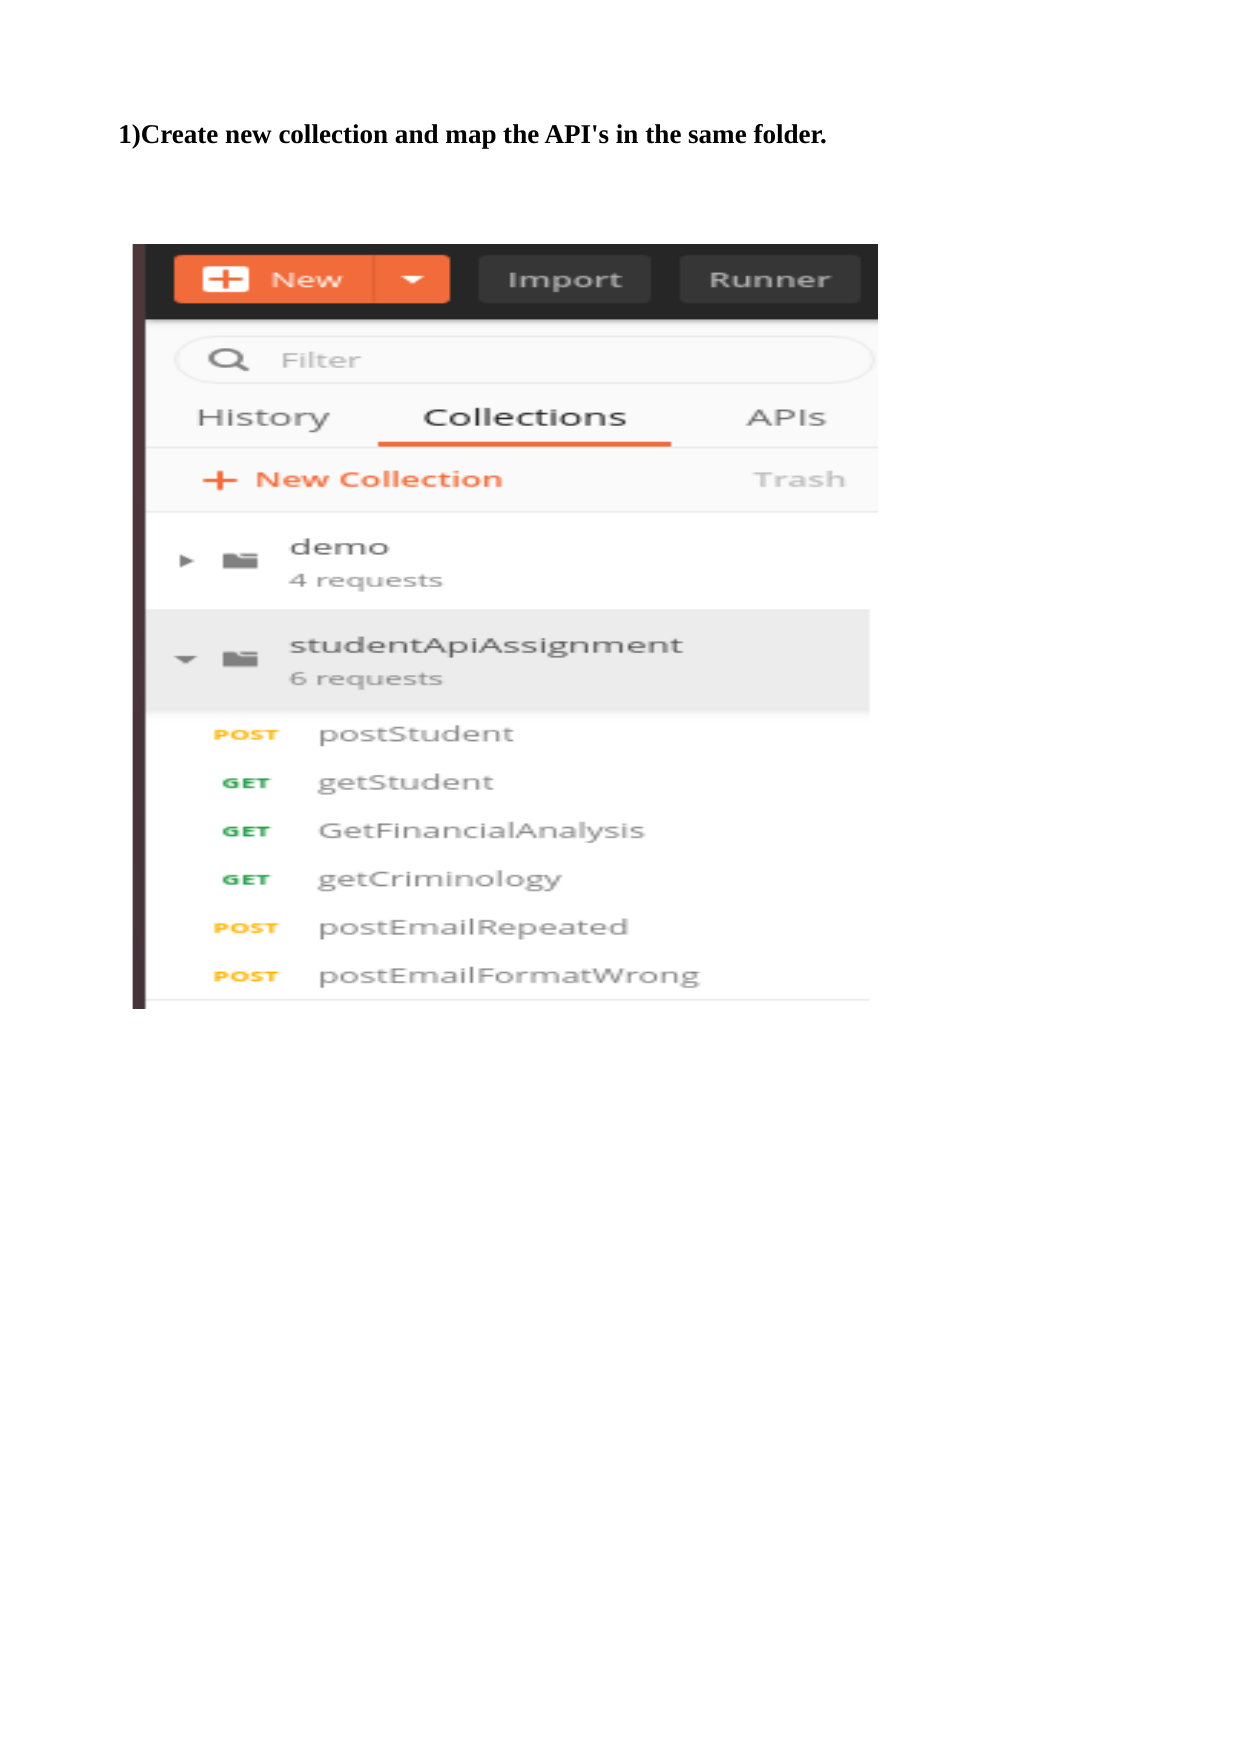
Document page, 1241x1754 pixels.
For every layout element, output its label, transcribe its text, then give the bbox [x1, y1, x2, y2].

text 1)Create new collection and map the API's in the same folder. [118, 118, 1122, 149]
picture [132, 244, 878, 1009]
